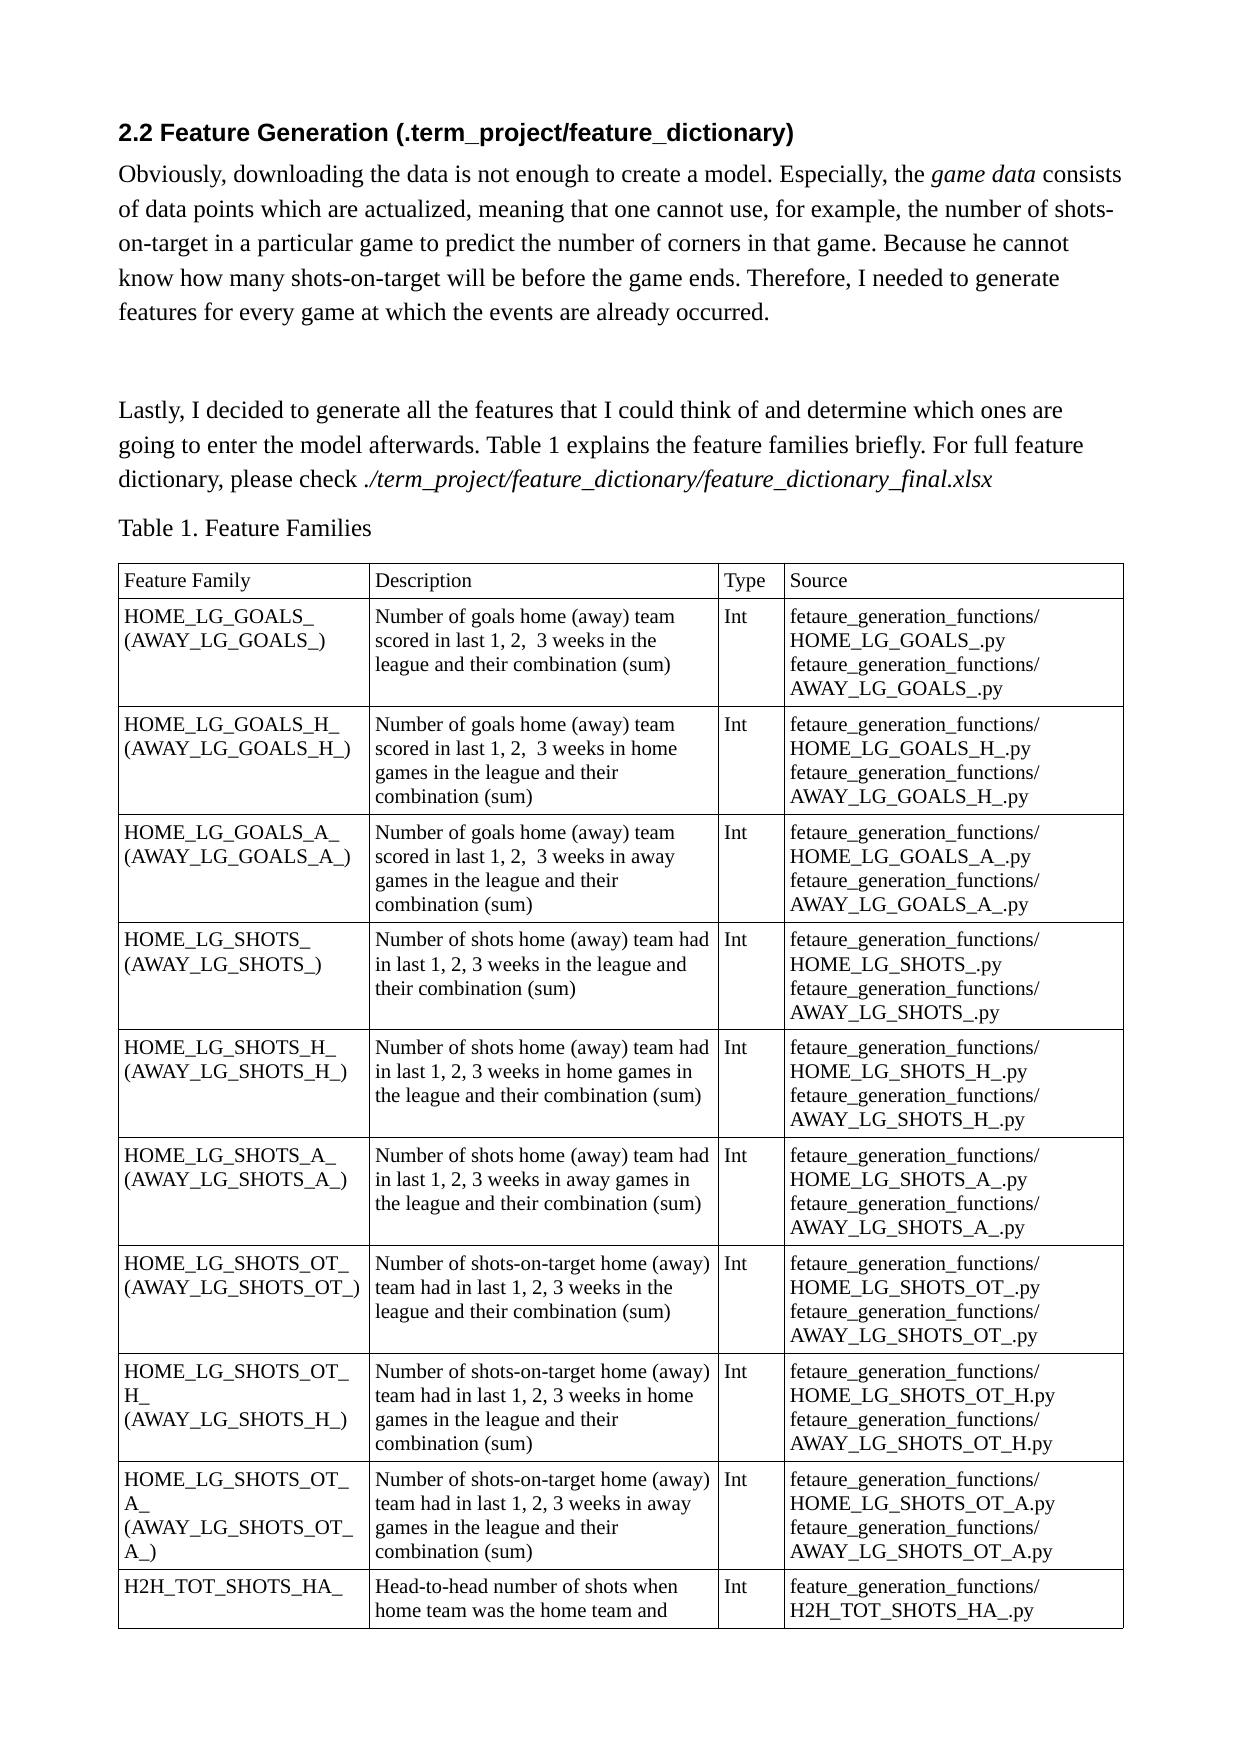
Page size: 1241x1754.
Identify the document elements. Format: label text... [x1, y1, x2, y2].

table_cell H2H_TOT_SHOTS_HA_ [119, 1570, 369, 1628]
table_cell feature_generation_functions/H2H_TOT_SHOTS_HA_.py [785, 1570, 1123, 1628]
table_cell HOME_LG_SHOTS_A_ (AWAY_LG_SHOTS_A_) [119, 1138, 369, 1245]
table_cell Number of shots-on-target home (away) team had in last 1, 2, 3 weeks in home games in the league and their combination (sum) [370, 1354, 718, 1461]
table_cell fetaure_generation_functions/HOME_LG_SHOTS_.py fetaure_generation_functions/AWAY_LG_SHOTS_.py [785, 923, 1123, 1029]
table_cell Number of goals home (away) team scored in last 1, 2, 3 weeks in the league and their combination (sum) [370, 599, 718, 706]
table_header Description [370, 564, 718, 598]
text Table 1. Feature Families [118, 513, 1122, 542]
table_cell Int [719, 1246, 784, 1353]
table_cell fetaure_generation_functions/HOME_LG_SHOTS_OT_H.py fetaure_generation_functions/AWAY_LG_SHOTS_OT_H.py [785, 1354, 1123, 1461]
table_cell HOME_LG_SHOTS_OT_A_ (AWAY_LG_SHOTS_OT_A_) [119, 1462, 369, 1568]
table_header Type [719, 564, 784, 598]
table_cell Number of goals home (away) team scored in last 1, 2, 3 weeks in home games in the league and their combination (sum) [370, 707, 718, 814]
table_cell HOME_LG_GOALS_H_ (AWAY_LG_GOALS_H_) [119, 707, 369, 814]
table_cell Int [719, 923, 784, 1029]
table_cell Int [719, 815, 784, 922]
table_cell HOME_LG_SHOTS_ (AWAY_LG_SHOTS_) [119, 923, 369, 1029]
table_cell fetaure_generation_functions/HOME_LG_SHOTS_H_.py fetaure_generation_functions/AWAY_LG_SHOTS_H_.py [785, 1030, 1123, 1137]
table_cell Int [719, 1354, 784, 1461]
table_cell Number of shots-on-target home (away) team had in last 1, 2, 3 weeks in the league and their combination (sum) [370, 1246, 718, 1353]
table_cell fetaure_generation_functions/HOME_LG_GOALS_H_.py fetaure_generation_functions/AWAY_LG_GOALS_H_.py [785, 707, 1123, 814]
table_cell Number of goals home (away) team scored in last 1, 2, 3 weeks in away games in the league and their combination (sum) [370, 815, 718, 922]
table_cell HOME_LG_GOALS_ (AWAY_LG_GOALS_) [119, 599, 369, 706]
table_cell fetaure_generation_functions/HOME_LG_SHOTS_OT_.py fetaure_generation_functions/AWAY_LG_SHOTS_OT_.py [785, 1246, 1123, 1353]
table_cell Int [719, 599, 784, 706]
table_cell Number of shots home (away) team had in last 1, 2, 3 weeks in away games in the league and their combination (sum) [370, 1138, 718, 1245]
table_cell HOME_LG_SHOTS_H_ (AWAY_LG_SHOTS_H_) [119, 1030, 369, 1137]
table_cell fetaure_generation_functions/HOME_LG_SHOTS_OT_A.py fetaure_generation_functions/AWAY_LG_SHOTS_OT_A.py [785, 1462, 1123, 1568]
table_cell Int [719, 1570, 784, 1628]
table_cell fetaure_generation_functions/HOME_LG_GOALS_A_.py fetaure_generation_functions/AWAY_LG_GOALS_A_.py [785, 815, 1123, 922]
table_cell HOME_LG_GOALS_A_ (AWAY_LG_GOALS_A_) [119, 815, 369, 922]
table_cell Number of shots home (away) team had in last 1, 2, 3 weeks in home games in the league and their combination (sum) [370, 1030, 718, 1137]
table_cell Int [719, 707, 784, 814]
table_cell Number of shots home (away) team had in last 1, 2, 3 weeks in the league and their combination (sum) [370, 923, 718, 1029]
table_header Feature Family [119, 564, 369, 598]
table_cell fetaure_generation_functions/HOME_LG_SHOTS_A_.py fetaure_generation_functions/AWAY_LG_SHOTS_A_.py [785, 1138, 1123, 1245]
table_cell HOME_LG_SHOTS_OT_H_ (AWAY_LG_SHOTS_H_) [119, 1354, 369, 1461]
subtitle 2.2 Feature Generation (.term_project/feature_dictionary) [118, 118, 1122, 147]
table_cell Number of shots-on-target home (away) team had in last 1, 2, 3 weeks in away games in the league and their combination (sum) [370, 1462, 718, 1568]
text Obviously, downloading the data is not enough to create a model. Especially, the game data consists of data points which are actualized, meaning that one cannot use, for example, the number of shots-on-target in a particular game to predict the number of corners in that game. Because he cannot know how many shots-on-target will be before the game ends. Therefore, I needed to generate features for every game at which the events are already occurred. [118, 159, 1122, 326]
table_cell Head-to-head number of shots when home team was the home team and [370, 1570, 718, 1628]
table_cell HOME_LG_SHOTS_OT_ (AWAY_LG_SHOTS_OT_) [119, 1246, 369, 1353]
table_header Source [785, 564, 1123, 598]
text Lastly, I decided to generate all the features that I could think of and determine which ones are going to enter the model afterwards. Table 1 explains the feature families briefly. For full feature dictionary, please check ./term_project/feature_dictionary/feature_dictionary_final.xlsx [118, 395, 1122, 493]
table_cell fetaure_generation_functions/HOME_LG_GOALS_.py fetaure_generation_functions/AWAY_LG_GOALS_.py [785, 599, 1123, 706]
table_cell Int [719, 1462, 784, 1568]
table_cell Int [719, 1138, 784, 1245]
table_cell Int [719, 1030, 784, 1137]
